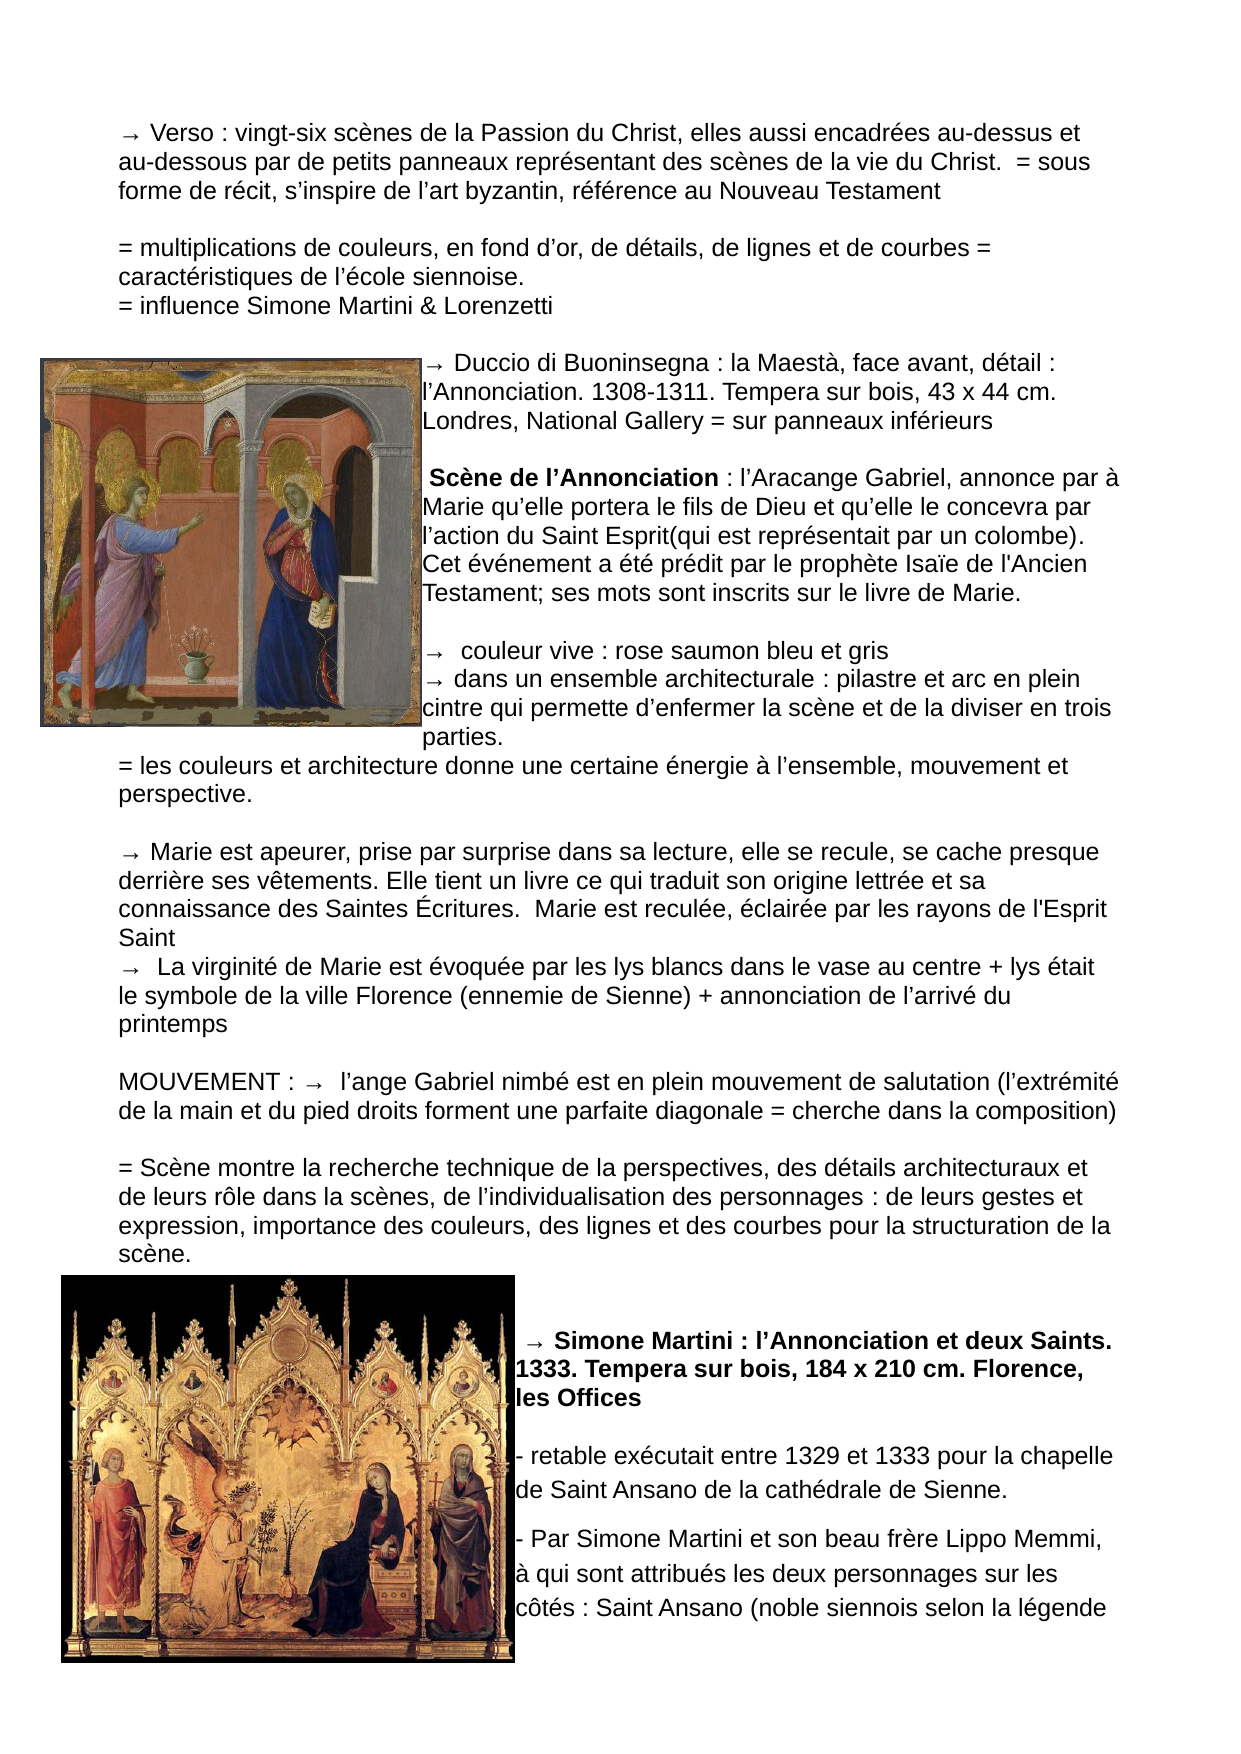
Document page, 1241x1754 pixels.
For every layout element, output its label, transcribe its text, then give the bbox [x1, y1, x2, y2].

text → Simone Martini : l’Annonciation et deux Saints. 1333. Tempera sur bois, 184 x 210 cm. Florence, les Offices [515, 1326, 1122, 1412]
picture [40, 358, 422, 727]
text - retable exécutait entre 1329 et 1333 pour la chapelle de Saint Ansano de la cathédrale de Sienne. [515, 1441, 1122, 1504]
text → Duccio di Buoninsegna : la Maestà, face avant, détail : l’Annonciation. 1308-1311. Tempera sur bois, 43 x 44 cm. Londres, National Gallery = sur panneaux inférieurs [118, 348, 1122, 434]
text MOUVEMENT : → l’ange Gabriel nimbé est en plein mouvement de salutation (l’extrémité de la main et du pied droits forment une parfaite diagonale = cherche dans la composition) [118, 1067, 1122, 1124]
text = multiplications de couleurs, en fond d’or, de détails, de lignes et de courbes = caractéristiques de l’école siennoise. [118, 233, 1122, 291]
text = Scène montre la recherche technique de la perspectives, des détails architecturaux et de leurs rôle dans la scènes, de l’individualisation des personnages : de leurs gestes et expression, importance des couleurs, des lignes et des courbes pour la structuration de la scène. [118, 1153, 1122, 1268]
text → couleur vive : rose saumon bleu et gris [422, 636, 1122, 664]
text Scène de l’Annonciation : l’Aracange Gabriel, annonce par à Marie qu’elle portera le fils de Dieu et qu’elle le concevra par l’action du Saint Esprit(qui est représentait par un colombe). Cet événement a été prédit par le prophète Isaïe de l'Ancien Testament; ses mots sont inscrits sur le livre de Marie. [422, 463, 1122, 607]
text → La virginité de Marie est évoquée par les lys blancs dans le vase au centre + lys était le symbole de la ville Florence (ennemie de Sienne) + annonciation de l’arrivé du printemps [118, 952, 1122, 1038]
text = les couleurs et architecture donne une certaine énergie à l’ensemble, mouvement et perspective. [118, 751, 1122, 808]
text → Verso : vingt-six scènes de la Passion du Christ, elles aussi encadrées au-dessus et au-dessous par de petits panneaux représentant des scènes de la vie du Christ. = sous forme de récit, s’inspire de l’art byzantin, référence au Nouveau Testament [118, 118, 1122, 204]
text → dans un ensemble architecturale : pilastre et arc en plein cintre qui permette d’enfermer la scène et de la diviser en trois parties. [118, 664, 1122, 751]
text - Par Simone Martini et son beau frère Lippo Memmi, à qui sont attribués les deux personnages sur les côtés : Saint Ansano (noble siennois selon la légende [515, 1524, 1122, 1622]
text = influence Simone Martini & Lorenzetti [118, 291, 1122, 319]
picture [61, 1275, 515, 1663]
text → Marie est apeurer, prise par surprise dans sa lecture, elle se recule, se cache presque derrière ses vêtements. Elle tient un livre ce qui traduit son origine lettrée et sa connaissance des Saintes Écritures. Marie est reculée, éclairée par les rayons de l'Esprit Saint [118, 837, 1122, 952]
